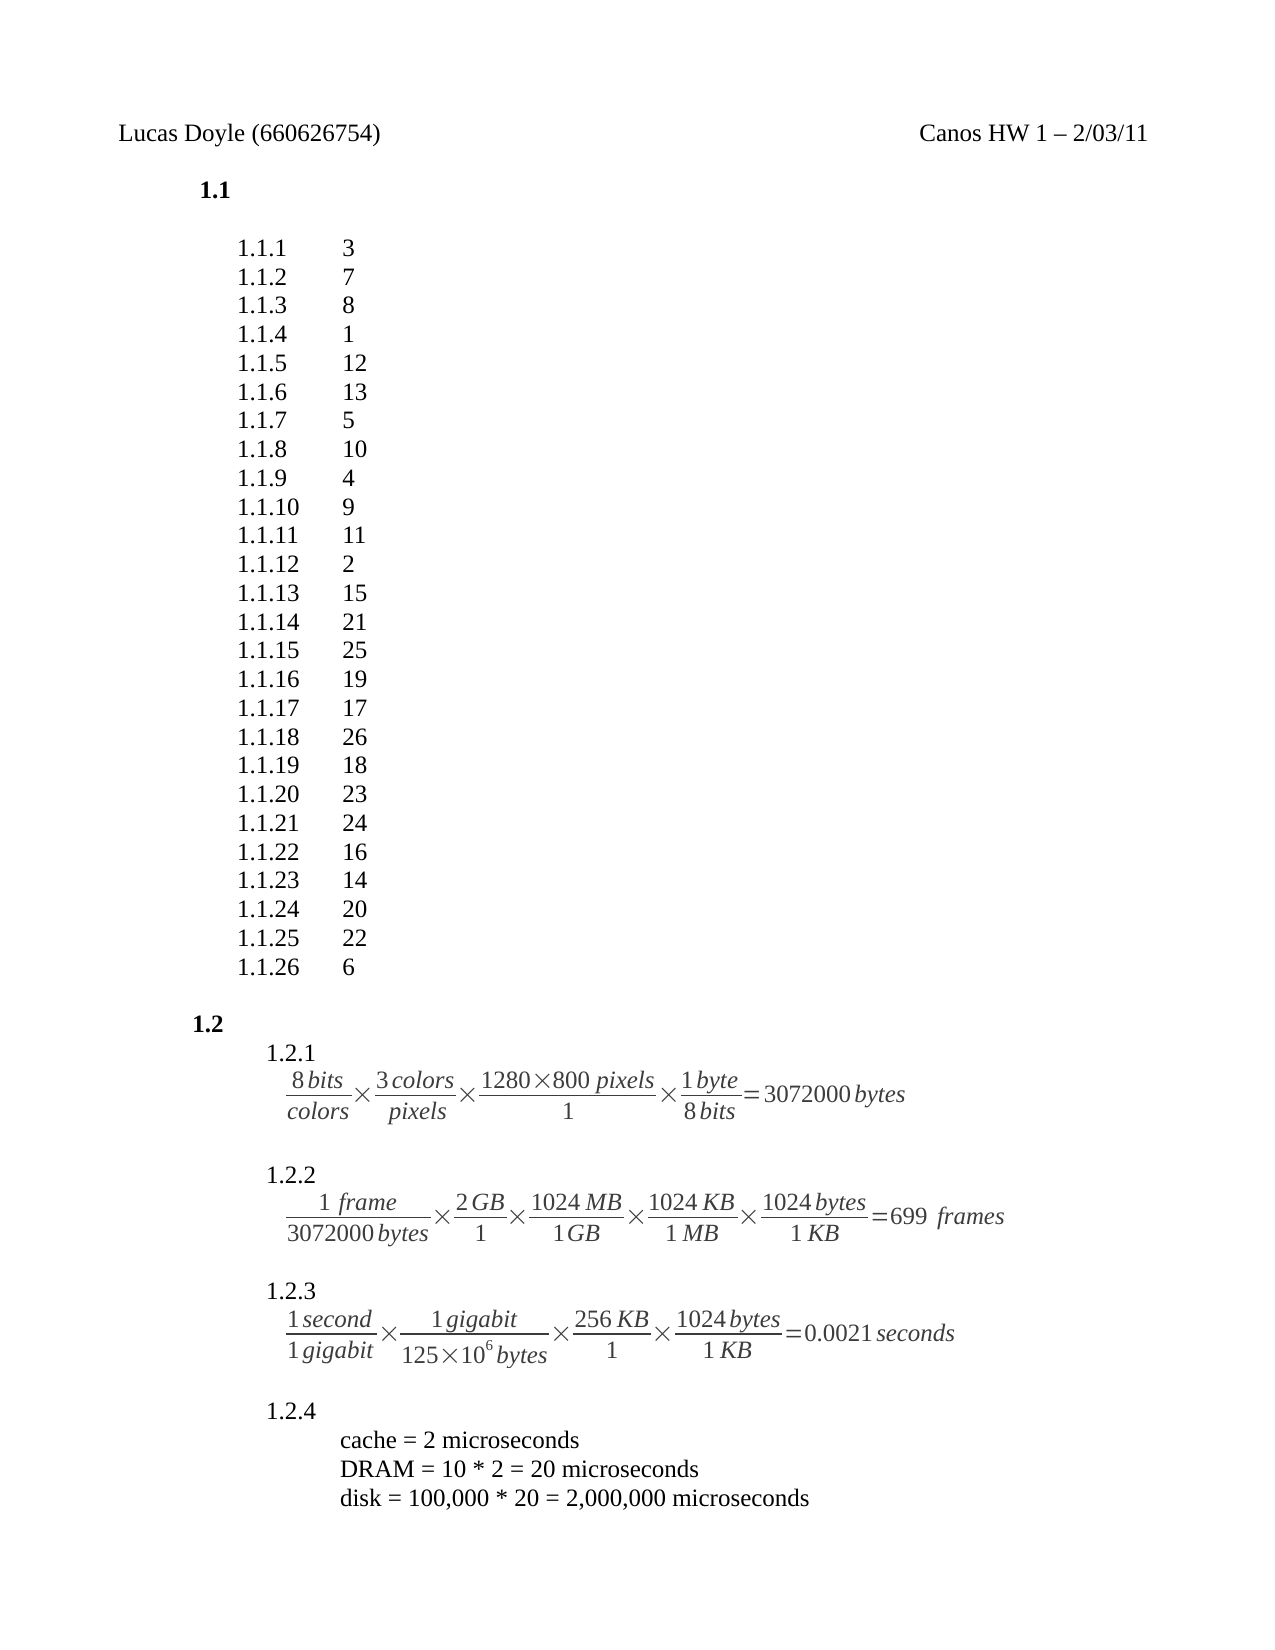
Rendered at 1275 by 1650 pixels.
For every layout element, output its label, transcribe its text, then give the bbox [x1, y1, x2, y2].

list 2 [231, 549, 1157, 578]
list 18 [231, 751, 1157, 779]
text disk = 100,000 * 20 = 2,000,000 microseconds [118, 1483, 1157, 1511]
list 4 [231, 463, 1157, 492]
list 17 [231, 693, 1157, 722]
list 6 [231, 952, 1157, 981]
list 7 [231, 262, 1157, 291]
list 23 [231, 779, 1157, 808]
list 8 [231, 291, 1157, 319]
list 5 [231, 406, 1157, 434]
list 10 [231, 434, 1157, 463]
list 3 [231, 233, 1157, 262]
text 1.2.3 [118, 1276, 1157, 1305]
text 1.2 [118, 1009, 1157, 1038]
list 14 [231, 866, 1157, 894]
text 1.2.1 [118, 1038, 1157, 1067]
list 15 [231, 578, 1157, 607]
list 20 [231, 894, 1157, 923]
text 1.2.4 [118, 1396, 1157, 1425]
list 24 [231, 808, 1157, 837]
list 22 [231, 923, 1157, 952]
text DRAM = 10 * 2 = 20 microseconds [118, 1454, 1157, 1483]
text cache = 2 microseconds [118, 1425, 1157, 1454]
list 9 [231, 492, 1157, 521]
list 13 [231, 377, 1157, 406]
text 1.2.2 [118, 1160, 1157, 1189]
text Lucas Doyle (660626754) Canos HW 1 – 2/03/11 [118, 118, 1157, 147]
list 25 [231, 636, 1157, 664]
list 16 [231, 837, 1157, 866]
list 19 [231, 664, 1157, 693]
list 26 [231, 722, 1157, 751]
list 12 [231, 348, 1157, 377]
list 11 [231, 521, 1157, 549]
list 1 [231, 319, 1157, 348]
list 21 [231, 607, 1157, 636]
